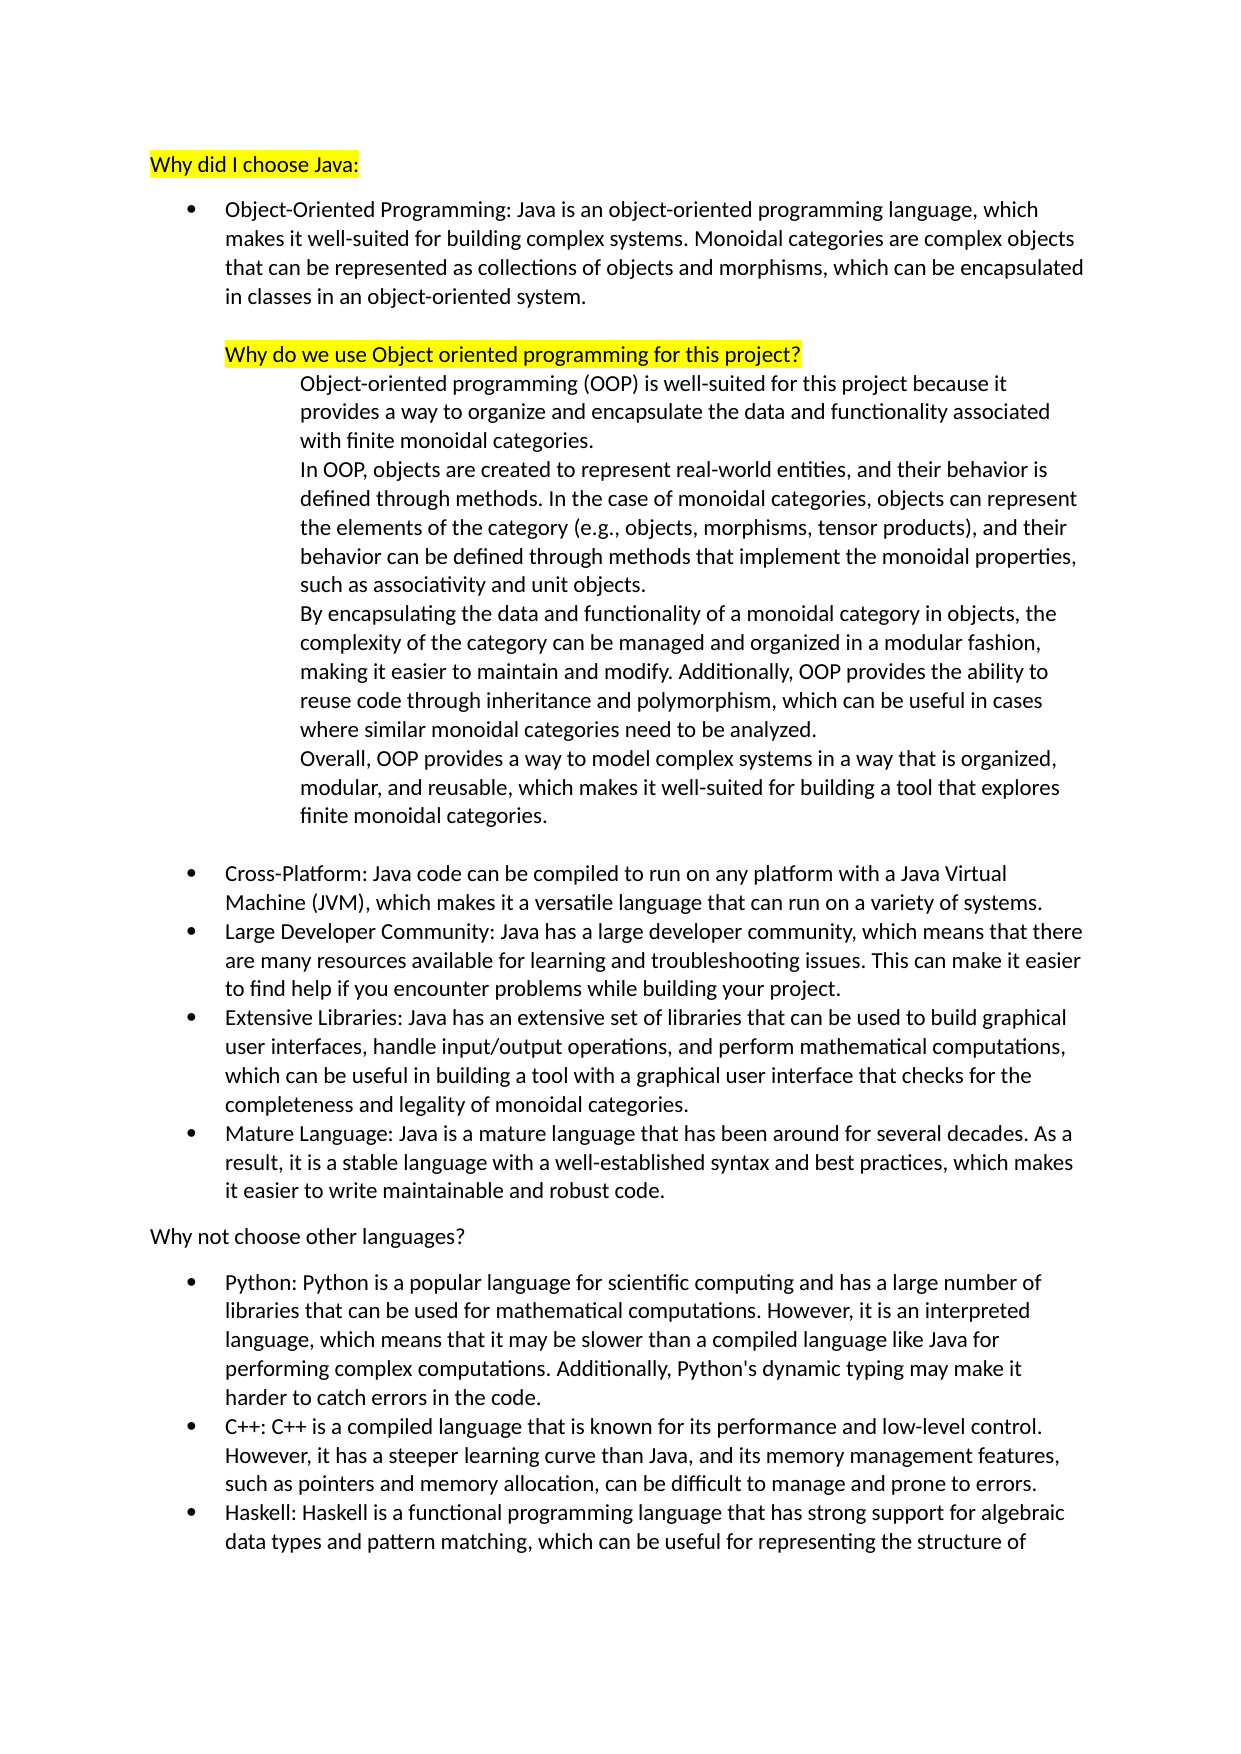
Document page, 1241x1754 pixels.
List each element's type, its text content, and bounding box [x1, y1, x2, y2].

list Cross-Platform: Java code can be compiled to run on any platform with a Java Virtual Machine (JVM), which makes it a versatile language that can run on a variety of systems. [187, 859, 1090, 916]
list Mature Language: Java is a mature language that has been around for several decades. As a result, it is a stable language with a well-established syntax and best practices, which makes it easier to write maintainable and robust code. [187, 1119, 1090, 1204]
list Overall, OOP provides a way to model complex systems in a way that is organized, modular, and reusable, which makes it well-suited for building a tool that explores finite monoidal categories. [300, 744, 1090, 829]
list Large Developer Community: Java has a large developer community, which means that there are many resources available for learning and troubleshooting issues. This can make it easier to find help if you encounter problems while building your project. [187, 917, 1090, 1003]
list By encapsulating the data and functionality of a monoidal category in objects, the complexity of the category can be managed and organized in a modular fashion, making it easier to maintain and modify. Additionally, OOP provides the ability to reuse code through inheritance and polymorphism, which can be useful in cases where similar monoidal categories need to be analyzed. [300, 599, 1090, 743]
list Python: Python is a popular language for scientific computing and has a large number of libraries that can be used for mathematical computations. However, it is an interpreted language, which means that it may be slower than a compiled language like Java for performing complex computations. Additionally, Python's dynamic typing may make it harder to catch errors in the code. [187, 1268, 1090, 1411]
list C++: C++ is a compiled language that is known for its performance and low-level control. However, it has a steeper learning curve than Java, and its memory management features, such as pointers and memory allocation, can be difficult to manage and prone to errors. [187, 1412, 1090, 1498]
text Why did I choose Java: [150, 150, 1090, 178]
list Extensive Libraries: Java has an extensive set of libraries that can be used to build graphical user interfaces, handle input/output operations, and perform mathematical computations, which can be useful in building a tool with a graphical user interface that checks for the completeness and legality of monoidal categories. [187, 1003, 1090, 1118]
list Haskell: Haskell is a functional programming language that has strong support for algebraic data types and pattern matching, which can be useful for representing the structure of [187, 1498, 1090, 1555]
list Why do we use Object oriented programming for this project? [225, 340, 1090, 368]
text Why not choose other languages? [150, 1222, 1090, 1250]
list Object-oriented programming (OOP) is well-suited for this project because it provides a way to organize and encapsulate the data and functionality associated with finite monoidal categories. [300, 369, 1090, 454]
list In OOP, objects are created to represent real-world entities, and their behavior is defined through methods. In the case of monoidal categories, objects can represent the elements of the category (e.g., objects, morphisms, tensor products), and their behavior can be defined through methods that implement the monoidal properties, such as associativity and unit objects. [300, 455, 1090, 599]
list Object-Oriented Programming: Java is an object-oriented programming language, which makes it well-suited for building complex systems. Monoidal categories are complex objects that can be represented as collections of objects and morphisms, which can be encapsulated in classes in an object-oriented system. [187, 196, 1090, 310]
